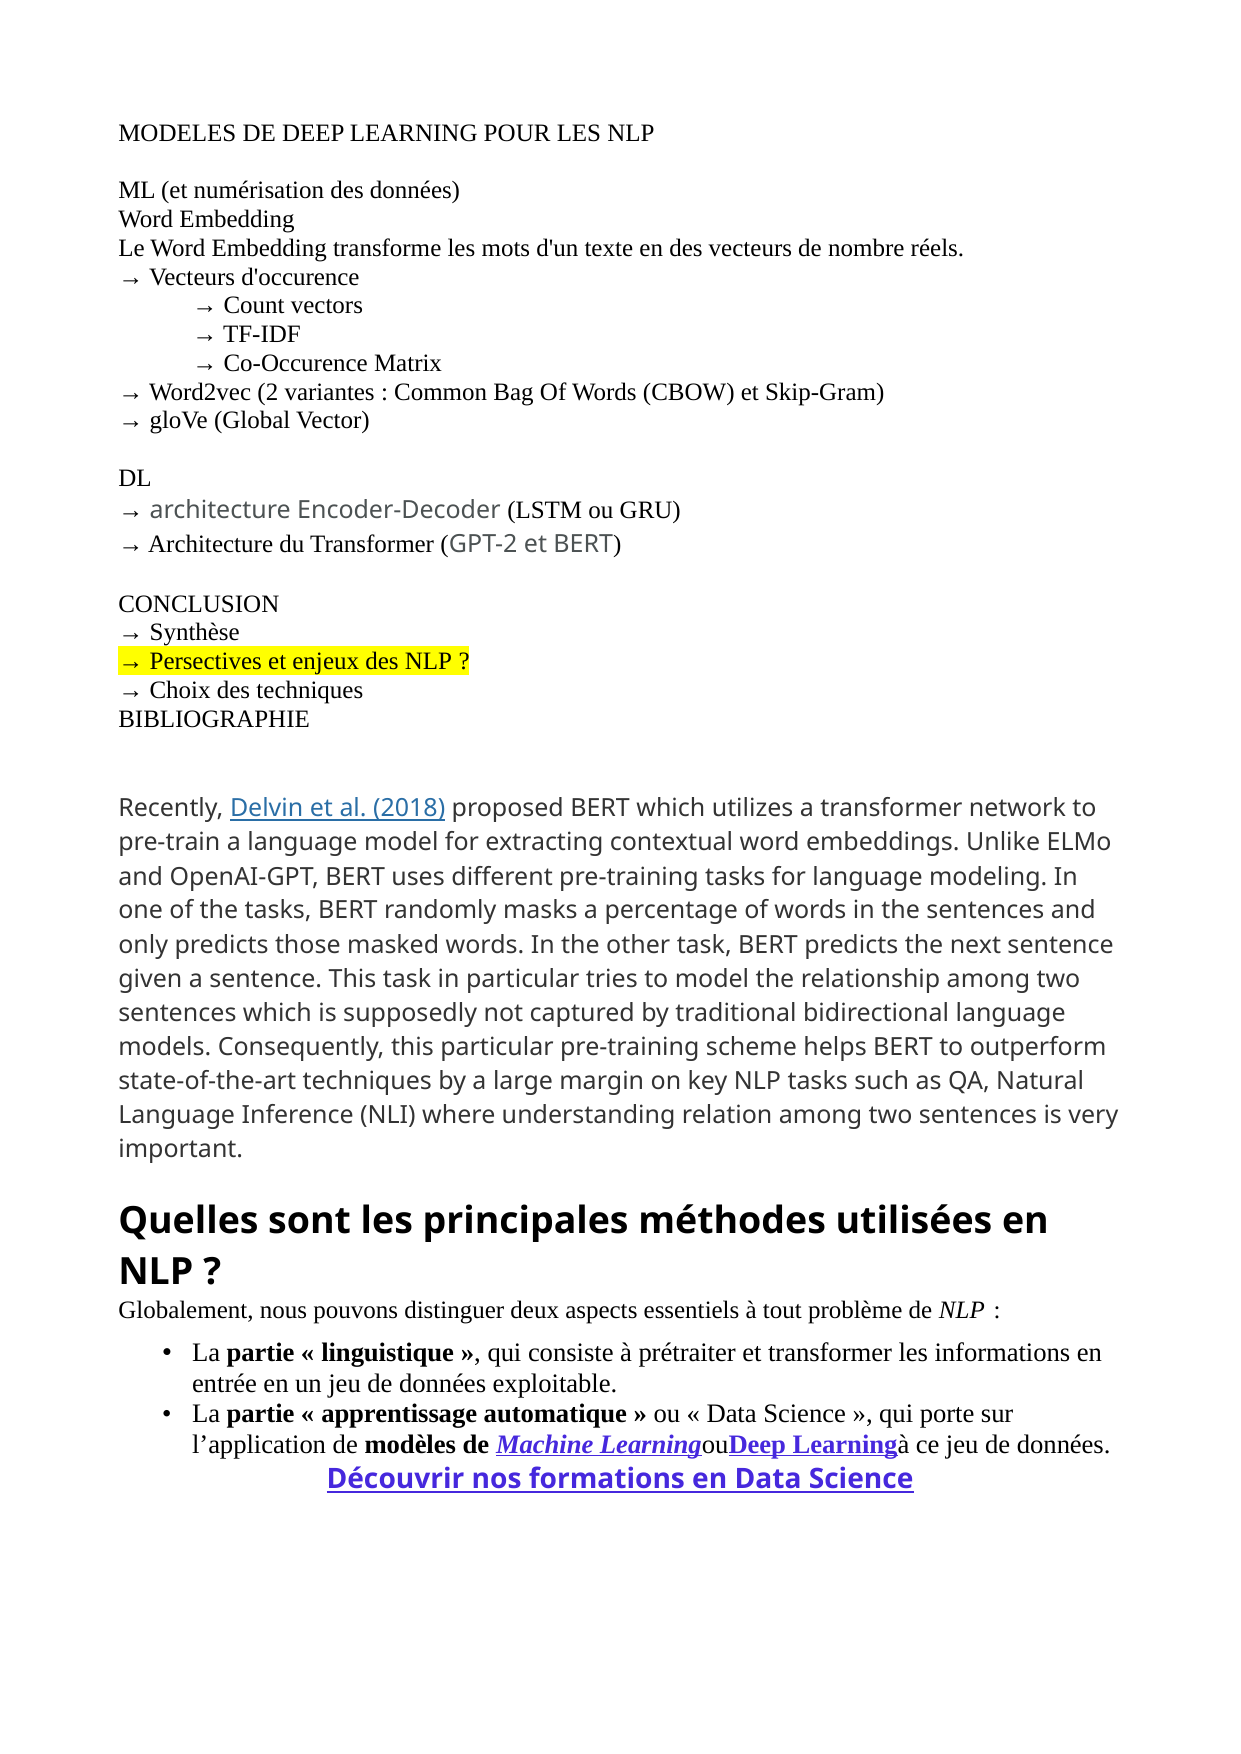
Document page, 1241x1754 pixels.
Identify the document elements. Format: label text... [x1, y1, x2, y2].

text MODELES DE DEEP LEARNING POUR LES NLP [118, 118, 1122, 147]
text DL [118, 463, 1122, 492]
text CONCLUSION [118, 589, 1122, 617]
text Découvrir nos formations en Data Science [118, 1459, 1122, 1497]
list La partie « linguistique », qui consiste à prétraiter et transformer les informations en entrée en un jeu de données exploitable. [162, 1337, 1122, 1398]
text ML (et numérisation des données) [118, 176, 1122, 204]
text → architecture Encoder-Decoder (LSTM ou GRU) [118, 492, 1122, 526]
text Le Word Embedding transforme les mots d'un texte en des vecteurs de nombre réels. [118, 233, 1122, 262]
text → TF-IDF [118, 319, 1122, 348]
text Globalement, nous pouvons distinguer deux aspects essentiels à tout problème de NLP : [118, 1296, 1122, 1324]
text BIBLIOGRAPHIE [118, 704, 1122, 732]
text → Co-Occurence Matrix [118, 348, 1122, 377]
text → Choix des techniques [118, 675, 1122, 704]
text → Architecture du Transformer (GPT-2 et BERT) [118, 526, 1122, 560]
list La partie « apprentissage automatique » ou « Data Science », qui porte sur l’application de modèles de Machine LearningouDeep Learningà ce jeu de données. [162, 1398, 1122, 1459]
text → Synthèse [118, 617, 1122, 646]
text Word Embedding [118, 204, 1122, 233]
text → Count vectors [118, 291, 1122, 319]
text → Persectives et enjeux des NLP ? [118, 646, 1122, 675]
text → gloVe (Global Vector) [118, 406, 1122, 434]
subtitle Quelles sont les principales méthodes utilisées en NLP ? [118, 1193, 1122, 1296]
text Recently, Delvin et al. (2018) proposed BERT which utilizes a transformer network to pre-train a language model for extracting contextual word embeddings. Unlike ELMo and OpenAI-GPT, BERT uses different pre-training tasks for language modeling. In one of the tasks, BERT randomly masks a percentage of words in the sentences and only predicts those masked words. In the other task, BERT predicts the next sentence given a sentence. This task in particular tries to model the relationship among two sentences which is supposedly not captured by traditional bidirectional language models. Consequently, this particular pre-training scheme helps BERT to outperform state-of-the-art techniques by a large margin on key NLP tasks such as QA, Natural Language Inference (NLI) where understanding relation among two sentences is very important. [118, 790, 1122, 1165]
text → Word2vec (2 variantes : Common Bag Of Words (CBOW) et Skip-Gram) [118, 377, 1122, 406]
text → Vecteurs d'occurence [118, 262, 1122, 291]
